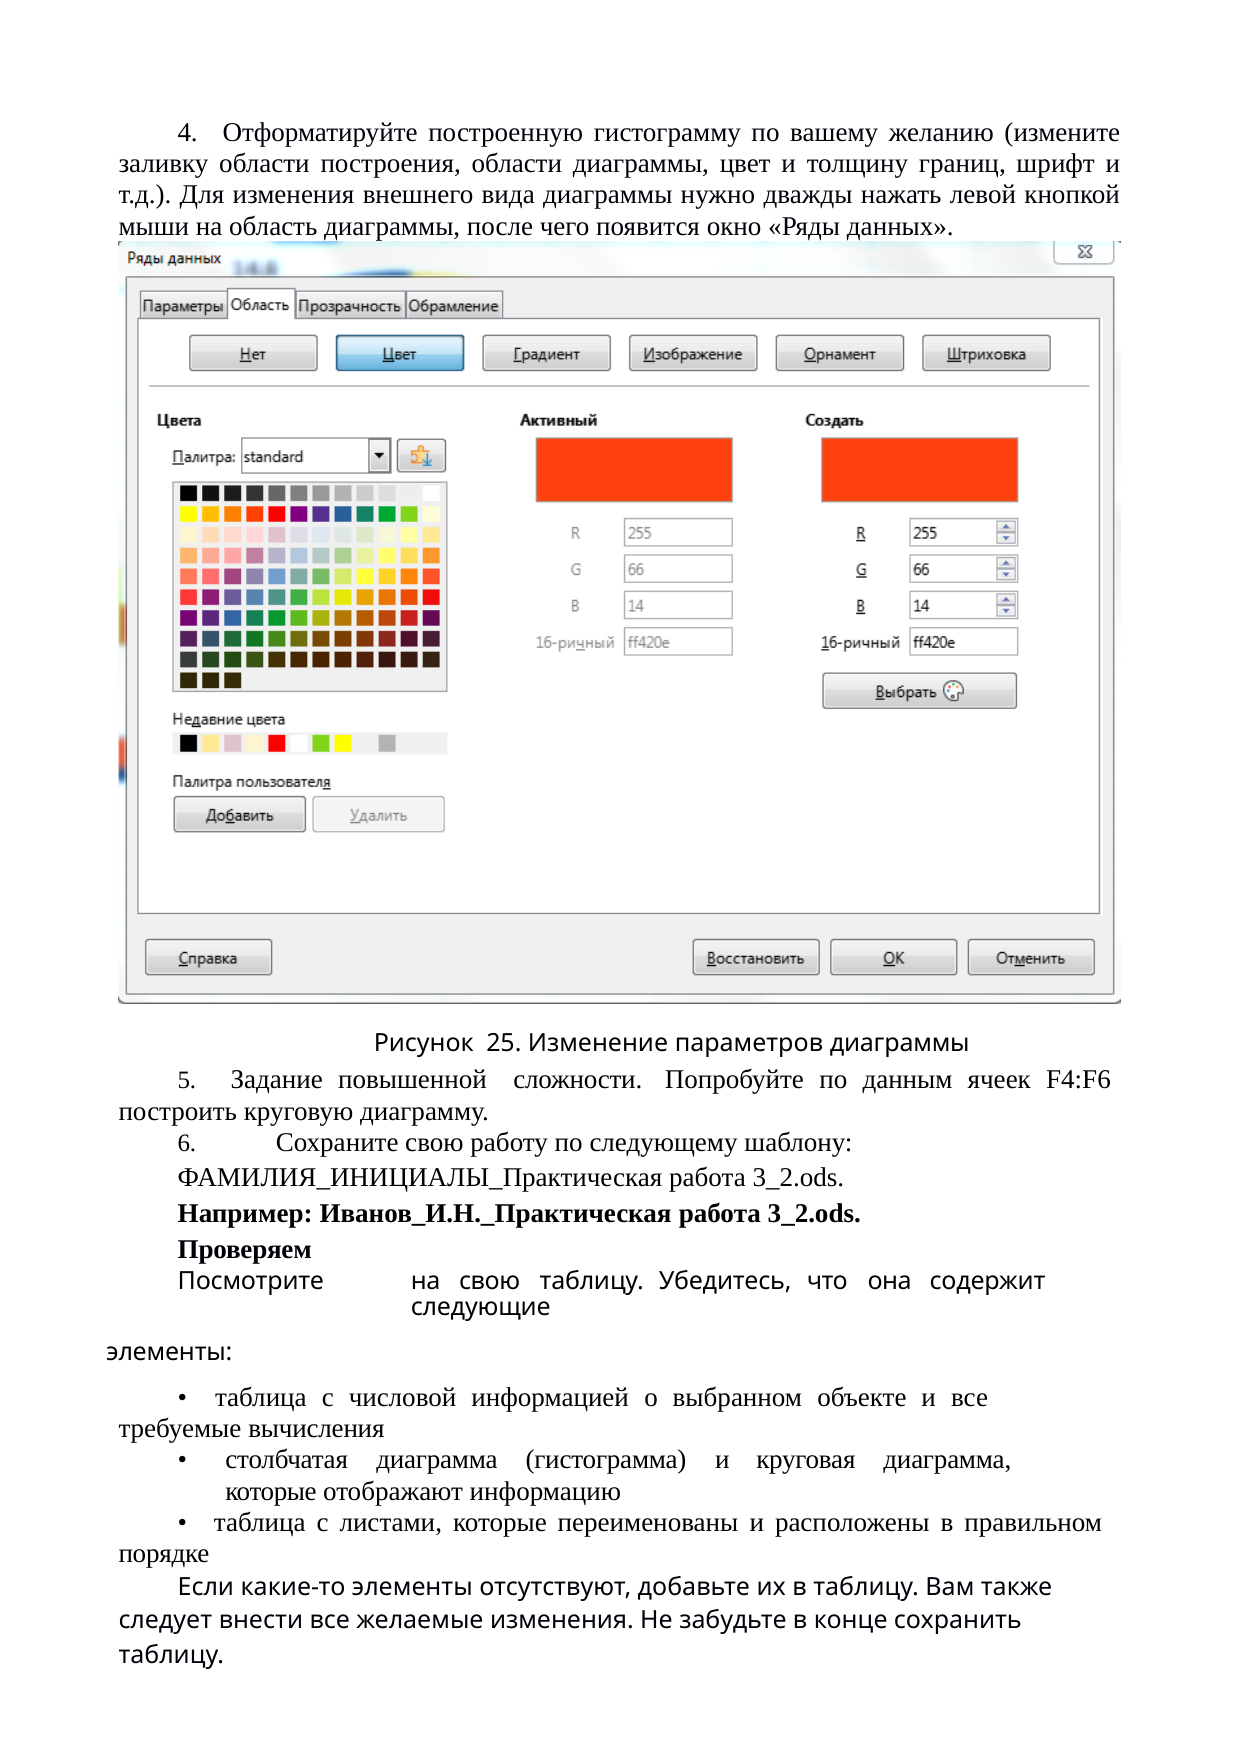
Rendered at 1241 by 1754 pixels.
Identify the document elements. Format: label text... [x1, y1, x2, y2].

list таблица с листами, которые переименованы и расположены в правильном порядке [118, 1506, 1121, 1568]
text элементы: [106, 1336, 1180, 1367]
list Задание повышенной сложности. Попробуйте по данным ячеек F4:F6 построить круговую диаграмму. [118, 1063, 1121, 1126]
list Сохраните свою работу по следующему шаблону: ФАМИЛИЯ_ИНИЦИАЛЫ_Практическая работа 3_2.ods. Например: Иванов_И.Н._Практическая работа 3_2.ods. Проверяем [177, 1126, 861, 1264]
text Если какие-то элементы отсутствуют, добавьте их в таблицу. Вам также следует внести все желаемые изменения. Не забудьте в конце сохранить таблицу. [118, 1568, 1121, 1670]
picture [118, 241, 1121, 1004]
list таблица с числовой информацией о выбранном объекте и все требуемые вычисления [118, 1381, 1121, 1443]
list столбчатая диаграмма (гистограмма) и круговая диаграмма, которые отображают информацию [118, 1443, 1121, 1506]
text Посмотрите на свою таблицу. Убедитесь, что она содержит следующие [177, 1269, 1180, 1321]
list Отформатируйте построенную гистограмму по вашему желанию (измените заливку области построения, области диаграммы, цвет и толщину границ, шрифт и т.д.). Для изменения внешнего вида диаграммы нужно дважды нажать левой кнопкой мыши на область диаграммы, после чего появится окно «Ряды данных». [118, 116, 1121, 241]
text Рисунок 25. Изменение параметров диаграммы [373, 1024, 1180, 1058]
